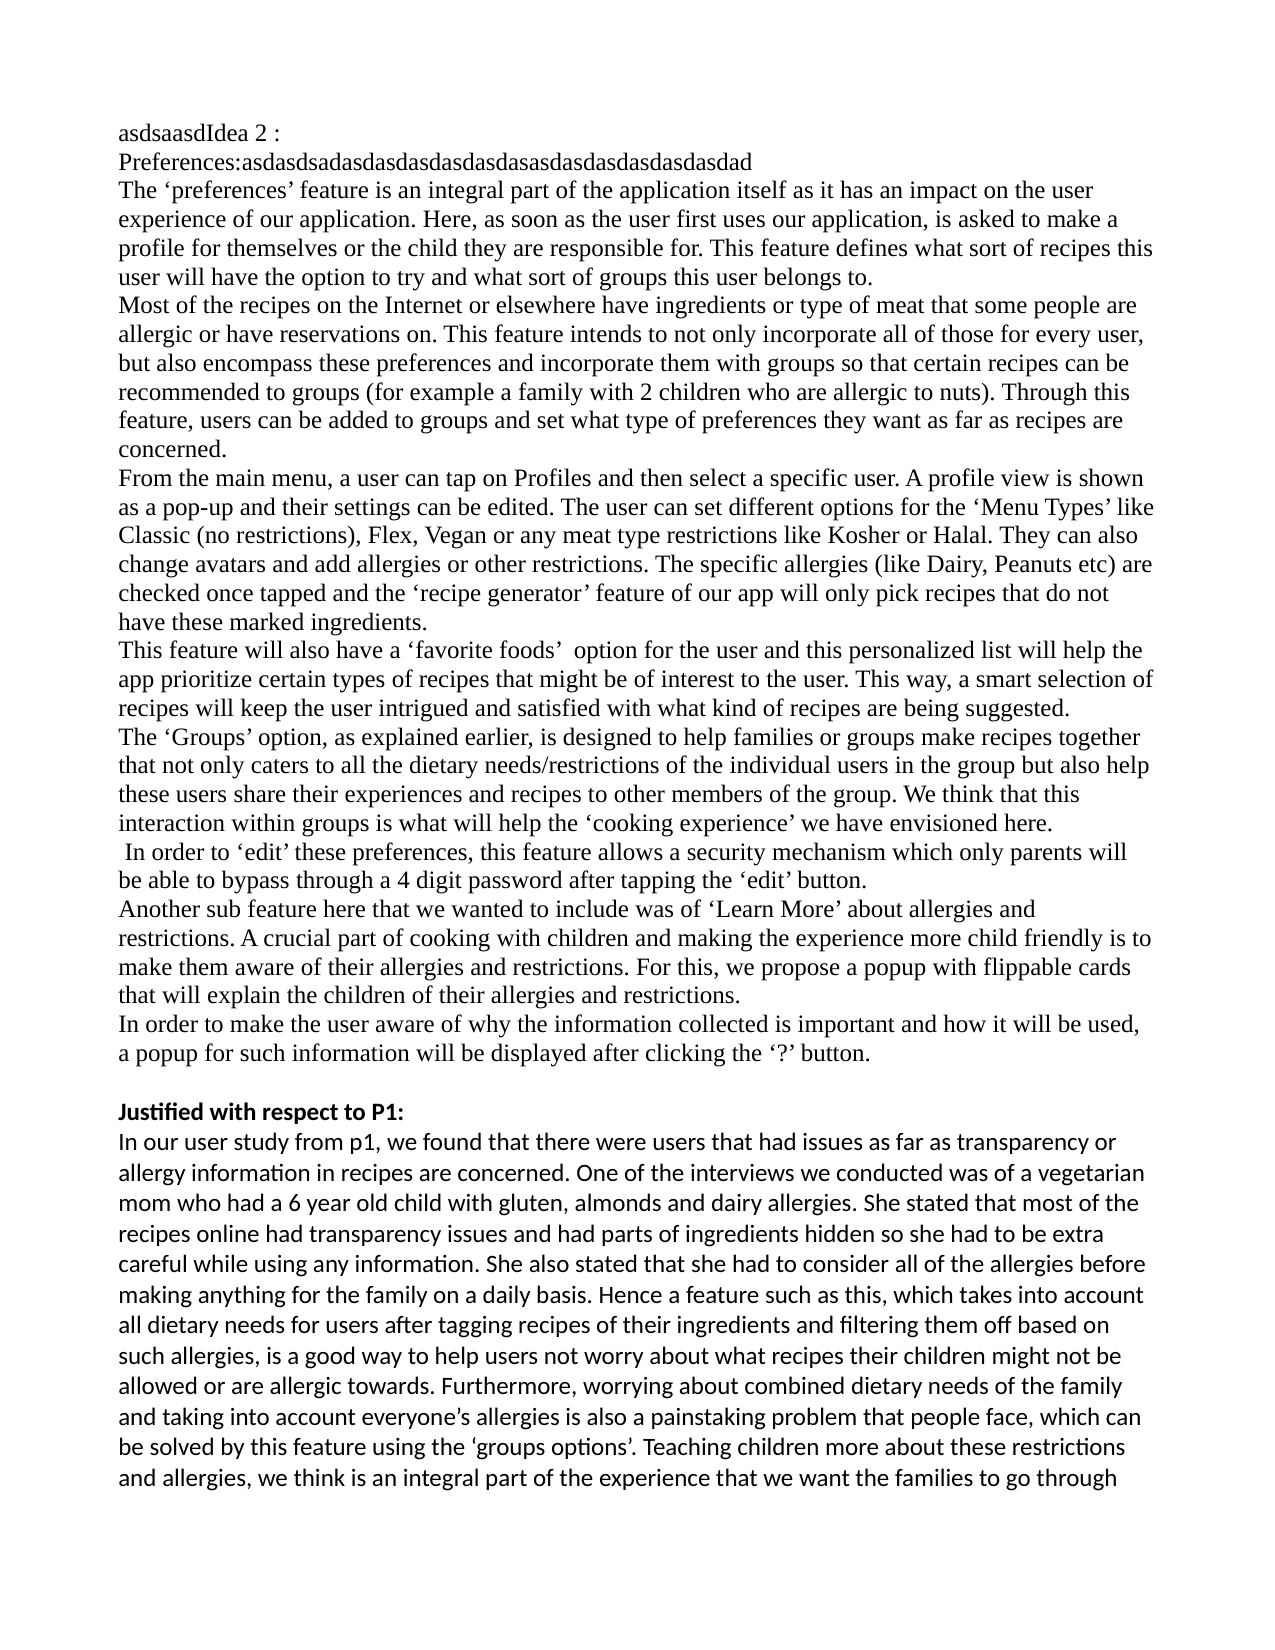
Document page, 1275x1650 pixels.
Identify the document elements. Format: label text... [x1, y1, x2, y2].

text Preferences:asdasdsadasdasdasdasdasdasasdasdasdasdasdasdad [118, 147, 1157, 176]
text The ‘Groups’ option, as explained earlier, is designed to help families or groups make recipes together that not only caters to all the dietary needs/restrictions of the individual users in the group but also help these users share their experiences and recipes to other members of the group. We think that this interaction within groups is what will help the ‘cooking experience’ we have envisioned here. [118, 722, 1157, 837]
text In our user study from p1, we found that there were users that had issues as far as transparency or allergy information in recipes are concerned. One of the interviews we conducted was of a vegetarian mom who had a 6 year old child with gluten, almonds and dairy allergies. She stated that most of the recipes online had transparency issues and had parts of ingredients hidden so she had to be extra careful while using any information. She also stated that she had to consider all of the allergies before making anything for the family on a daily basis. Hence a feature such as this, which takes into account all dietary needs for users after tagging recipes of their ingredients and filtering them off based on such allergies, is a good way to help users not worry about what recipes their children might not be allowed or are allergic towards. Furthermore, worrying about combined dietary needs of the family and taking into account everyone’s allergies is also a painstaking problem that people face, which can be solved by this feature using the ‘groups options’. Teaching children more about these restrictions and allergies, we think is an integral part of the experience that we want the families to go through [118, 1126, 1157, 1492]
text Justified with respect to P1: [118, 1096, 1157, 1126]
text asdsaasdIdea 2 : [118, 118, 1157, 147]
text The ‘preferences’ feature is an integral part of the application itself as it has an impact on the user experience of our application. Here, as soon as the user first uses our application, is asked to make a profile for themselves or the child they are responsible for. This feature defines what sort of recipes this user will have the option to try and what sort of groups this user belongs to. [118, 176, 1157, 291]
text Another sub feature here that we wanted to include was of ‘Learn More’ about allergies and restrictions. A crucial part of cooking with children and making the experience more child friendly is to make them aware of their allergies and restrictions. For this, we propose a popup with flippable cards that will explain the children of their allergies and restrictions. [118, 894, 1157, 1009]
text Most of the recipes on the Internet or elsewhere have ingredients or type of meat that some people are allergic or have reservations on. This feature intends to not only incorporate all of those for every user, but also encompass these preferences and incorporate them with groups so that certain recipes can be recommended to groups (for example a family with 2 children who are allergic to nuts). Through this feature, users can be added to groups and set what type of preferences they want as far as recipes are concerned. [118, 291, 1157, 463]
text In order to make the user aware of why the information collected is important and how it will be used, a popup for such information will be displayed after clicking the ‘?’ button. [118, 1009, 1157, 1067]
text From the main menu, a user can tap on Profiles and then select a specific user. A profile view is shown as a pop-up and their settings can be edited. The user can set different options for the ‘Menu Types’ like Classic (no restrictions), Flex, Vegan or any meat type restrictions like Kosher or Halal. They can also change avatars and add allergies or other restrictions. The specific allergies (like Dairy, Peanuts etc) are checked once tapped and the ‘recipe generator’ feature of our app will only pick recipes that do not have these marked ingredients. [118, 463, 1157, 636]
text This feature will also have a ‘favorite foods’ option for the user and this personalized list will help the app prioritize certain types of recipes that might be of interest to the user. This way, a smart selection of recipes will keep the user intrigued and satisfied with what kind of recipes are being suggested. [118, 636, 1157, 722]
text In order to ‘edit’ these preferences, this feature allows a security mechanism which only parents will be able to bypass through a 4 digit password after tapping the ‘edit’ button. [118, 837, 1157, 894]
